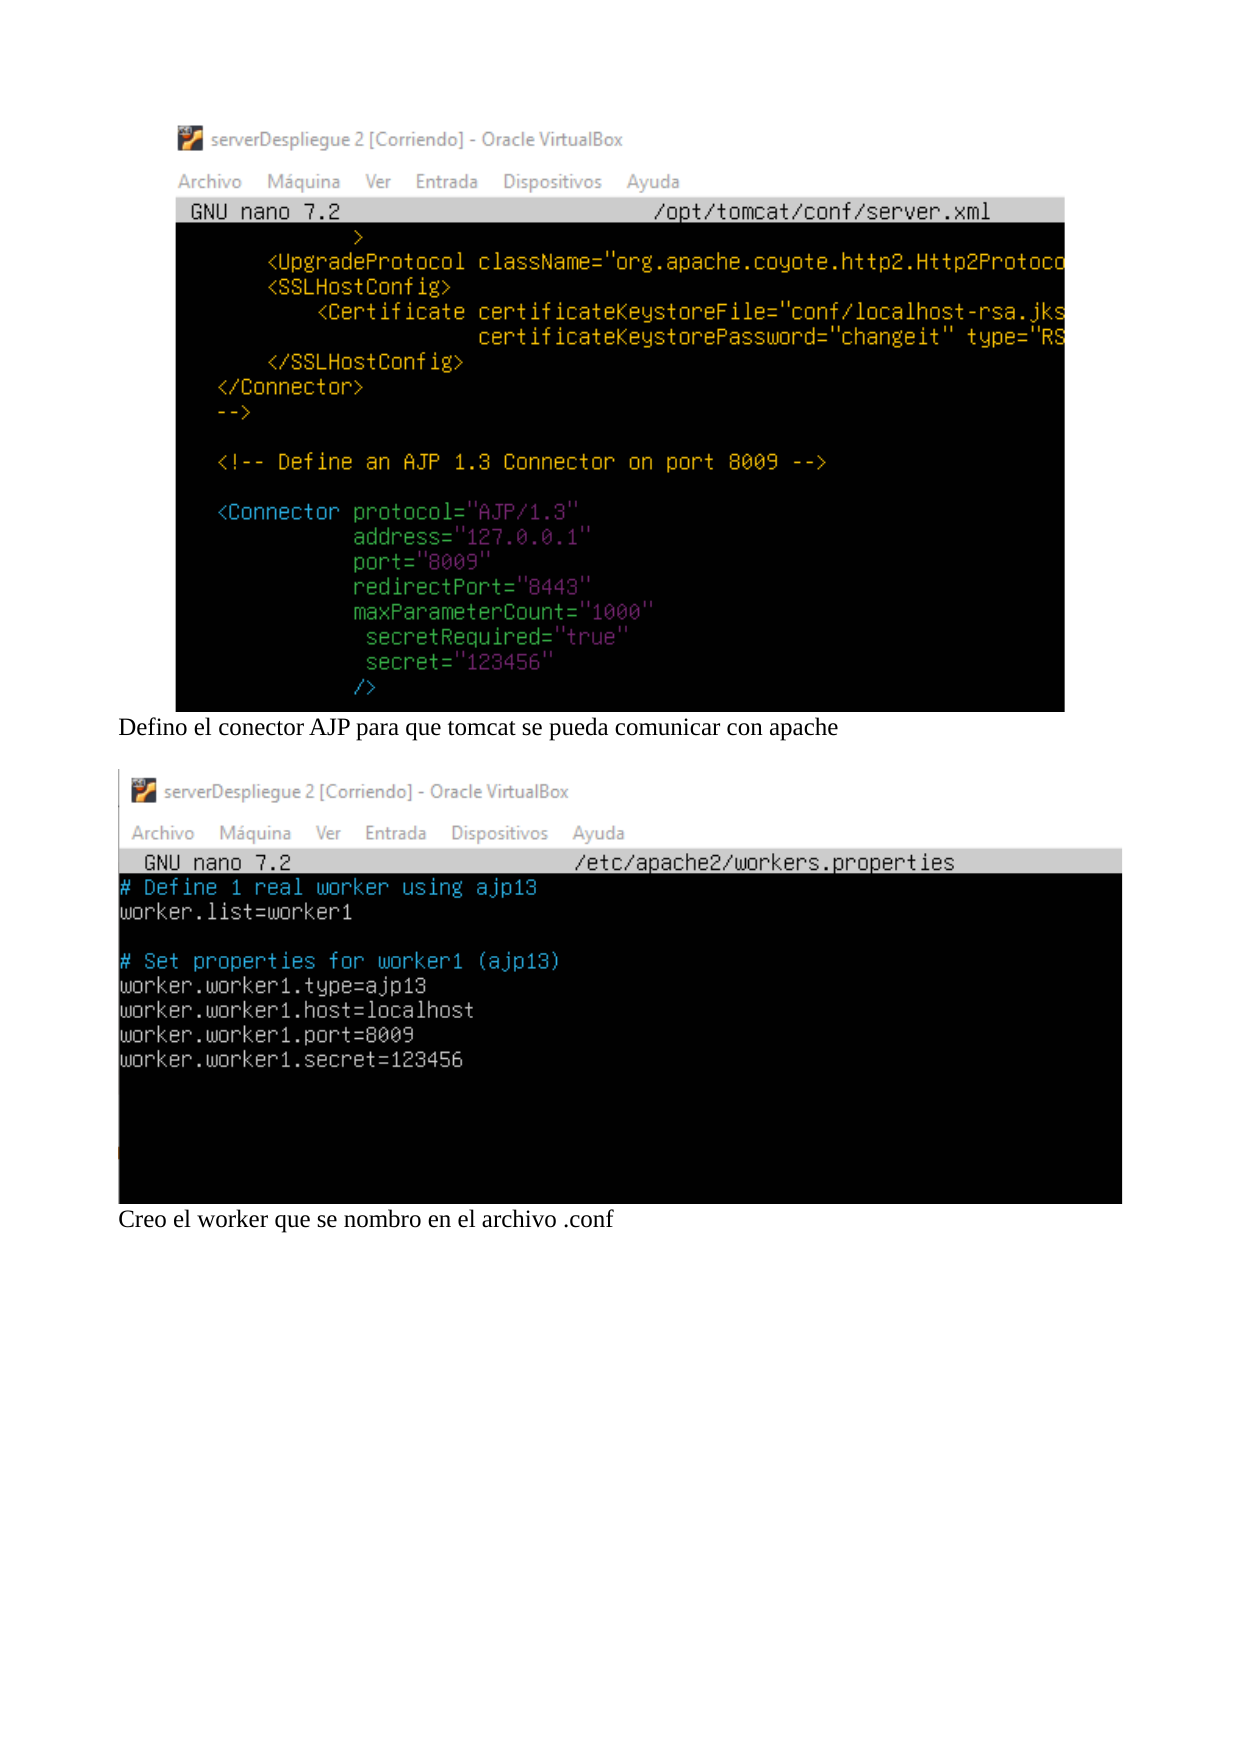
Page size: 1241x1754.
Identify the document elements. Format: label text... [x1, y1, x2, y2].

picture [175, 118, 1065, 712]
text Creo el worker que se nombro en el archivo .conf [118, 1204, 1122, 1232]
text Defino el conector AJP para que tomcat se pueda comunicar con apache [118, 118, 1122, 741]
picture [118, 769, 1123, 1204]
